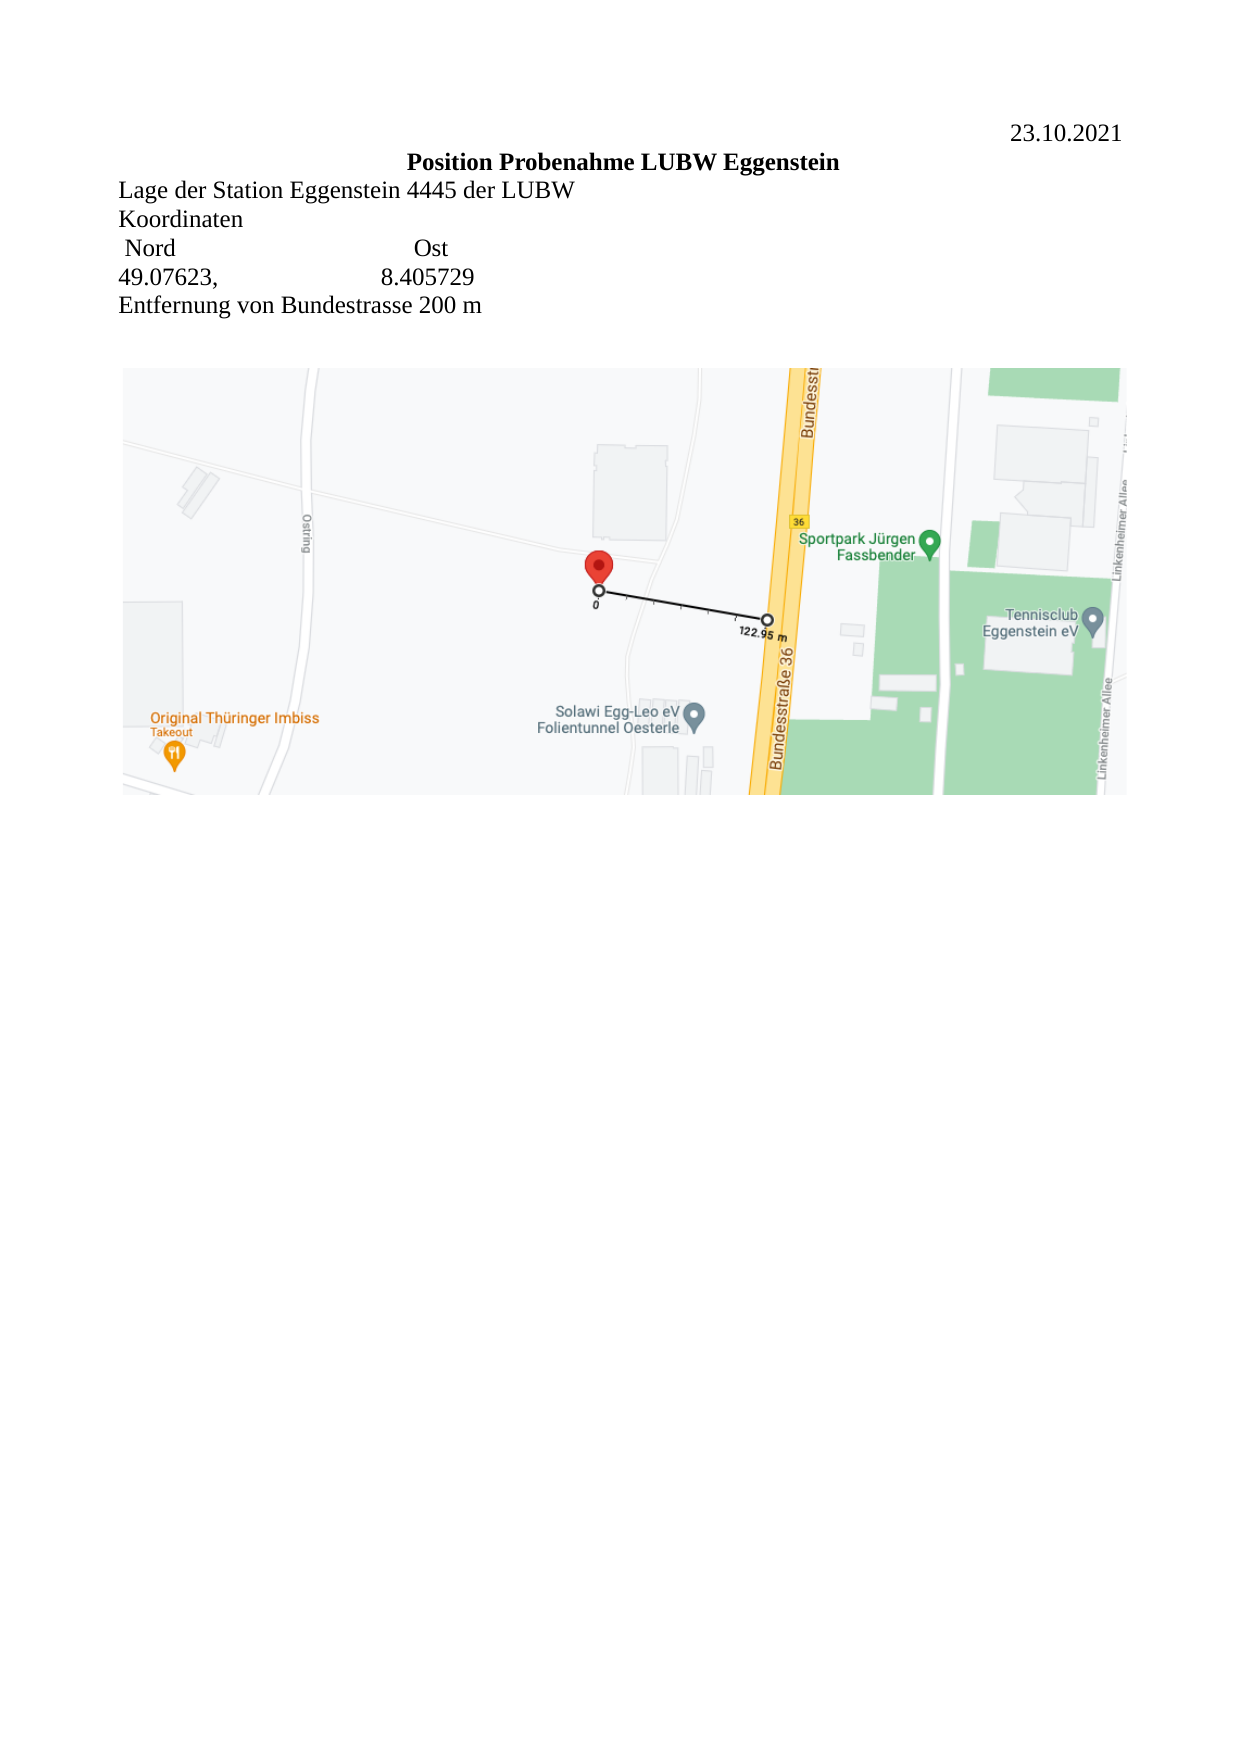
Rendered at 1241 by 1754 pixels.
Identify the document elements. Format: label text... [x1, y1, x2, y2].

text 49.07623, 8.405729 [118, 262, 1122, 291]
picture [122, 368, 1127, 795]
text Entfernung von Bundestrasse 200 m [118, 291, 1122, 319]
text 23.10.2021 [118, 118, 1122, 147]
text Position Probenahme LUBW Eggenstein [118, 147, 1122, 176]
text Koordinaten [118, 204, 1122, 233]
text Lage der Station Eggenstein 4445 der LUBW [118, 176, 1122, 204]
text Nord Ost [118, 233, 1122, 262]
